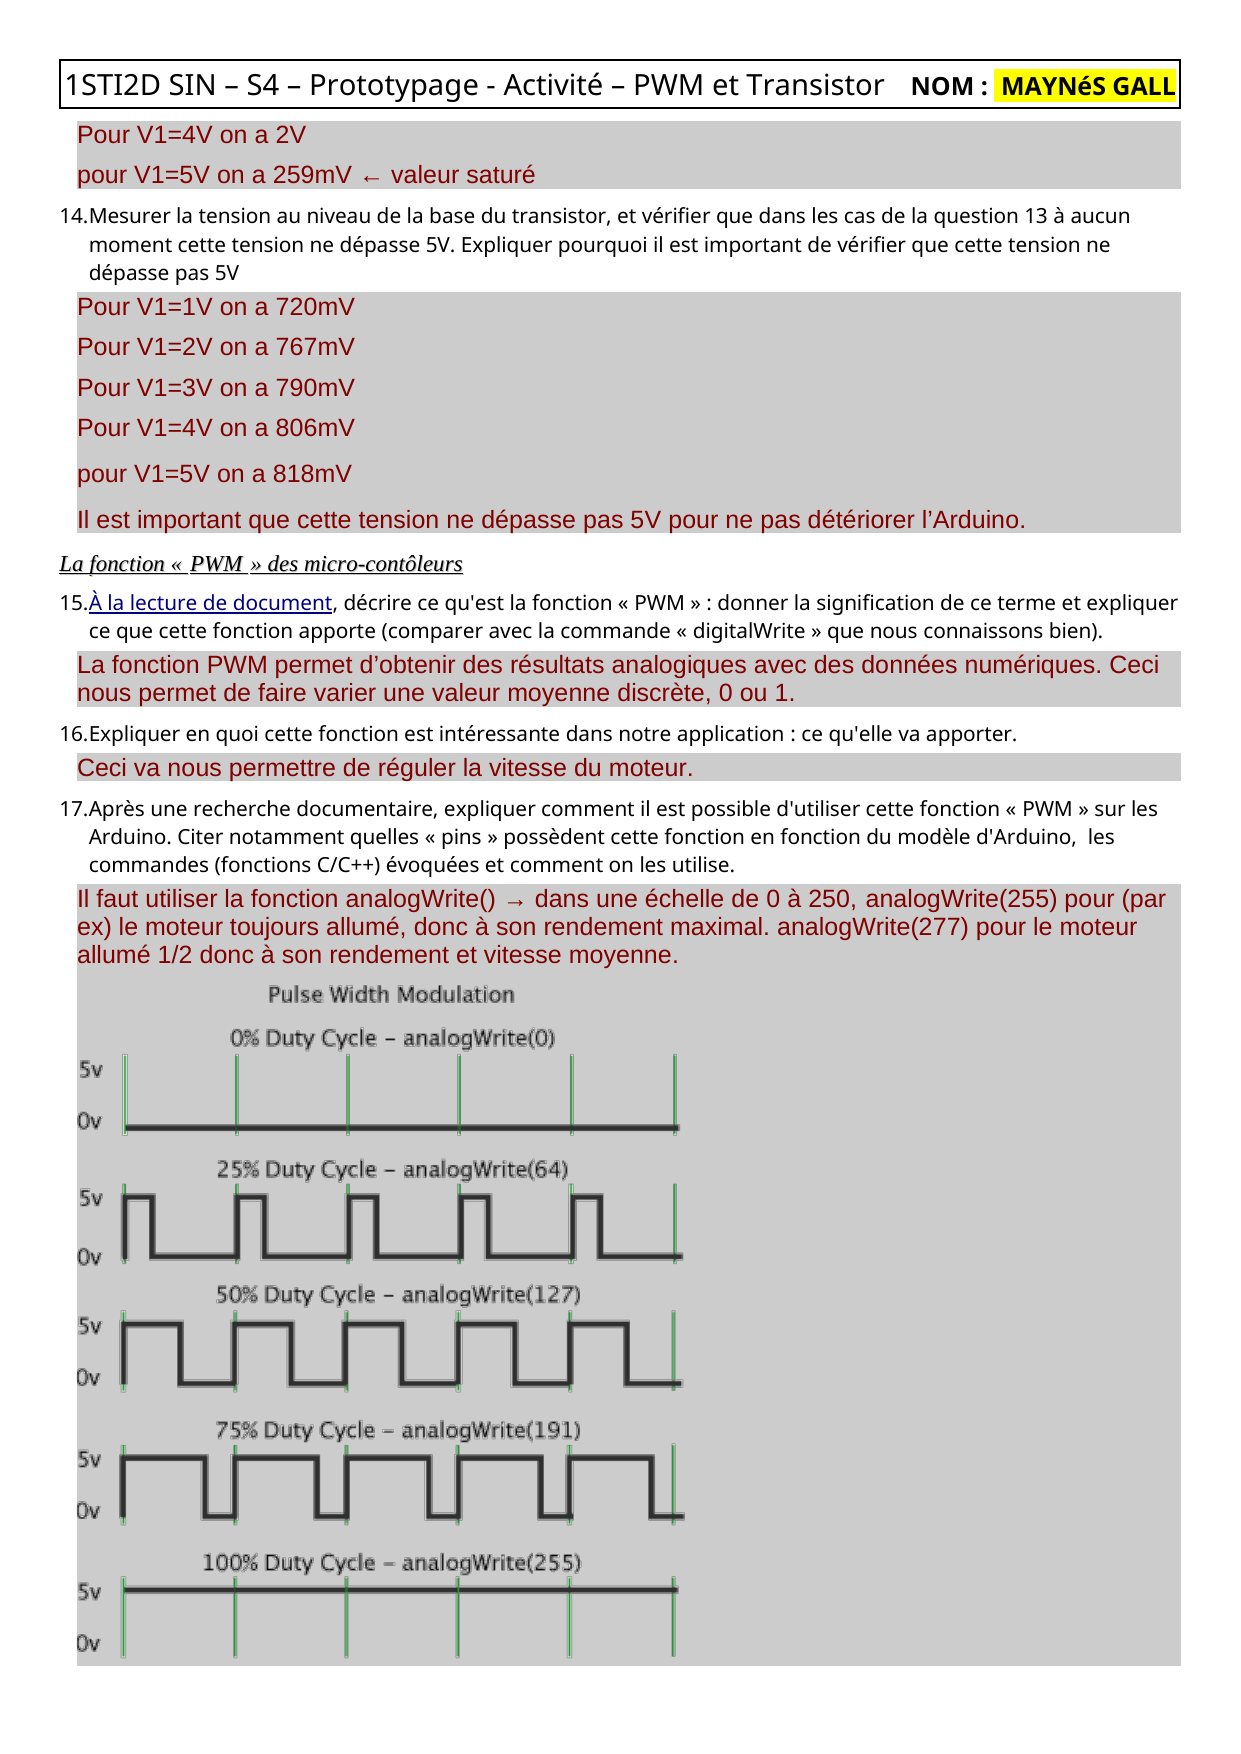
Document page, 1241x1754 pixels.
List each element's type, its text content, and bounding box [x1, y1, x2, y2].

subtitle Mesurer la tension au niveau de la base du transistor, et vérifier que dans les cas de la question 13 à aucun moment cette tension ne dépasse 5V. Expliquer pourquoi il est important de vérifier que cette tension ne dépasse pas 5V [59, 202, 1181, 286]
text La fonction PWM permet d’obtenir des résultats analogiques avec des données numériques. Ceci nous permet de faire varier une valeur moyenne discrète, 0 ou 1. [77, 651, 1181, 707]
text Pour V1=4V on a 806mV [77, 414, 1181, 442]
text Pour V1=4V on a 2V [77, 121, 1181, 149]
text Il faut utiliser la fonction analogWrite() → dans une échelle de 0 à 250, analogWrite(255) pour (par ex) le moteur toujours allumé, donc à son rendement maximal. analogWrite(277) pour le moteur allumé 1/2 donc à son rendement et vitesse moyenne. [77, 884, 1181, 969]
text Pour V1=2V on a 767mV [77, 333, 1181, 361]
text Pour V1=3V on a 790mV [77, 373, 1181, 401]
subtitle Expliquer en quoi cette fonction est intéressante dans notre application : ce qu'elle va apporter. [59, 719, 1181, 747]
subtitle À la lecture de document, décrire ce qu'est la fonction « PWM » : donner la signification de ce terme et expliquer ce que cette fonction apporte (comparer avec la commande « digitalWrite » que nous connaissons bien). [59, 588, 1181, 645]
text pour V1=5V on a 818mV [77, 459, 1181, 488]
picture [76, 981, 702, 1666]
text pour V1=5V on a 259mV ← valeur saturé [77, 161, 1181, 189]
text Il est important que cette tension ne dépasse pas 5V pour ne pas détériorer l’Arduino. [77, 505, 1181, 533]
text Pour V1=1V on a 720mV [77, 292, 1181, 320]
text Ceci va nous permettre de réguler la vitesse du moteur. [77, 753, 1181, 781]
subtitle Après une recherche documentaire, expliquer comment il est possible d'utiliser cette fonction « PWM » sur les Arduino. Citer notamment quelles « pins » possèdent cette fonction en fonction du modèle d'Arduino, les commandes (fonctions C/C++) évoquées et comment on les utilise. [59, 794, 1181, 879]
subtitle La fonction « PWM » des micro-contôleurs [59, 551, 1181, 577]
